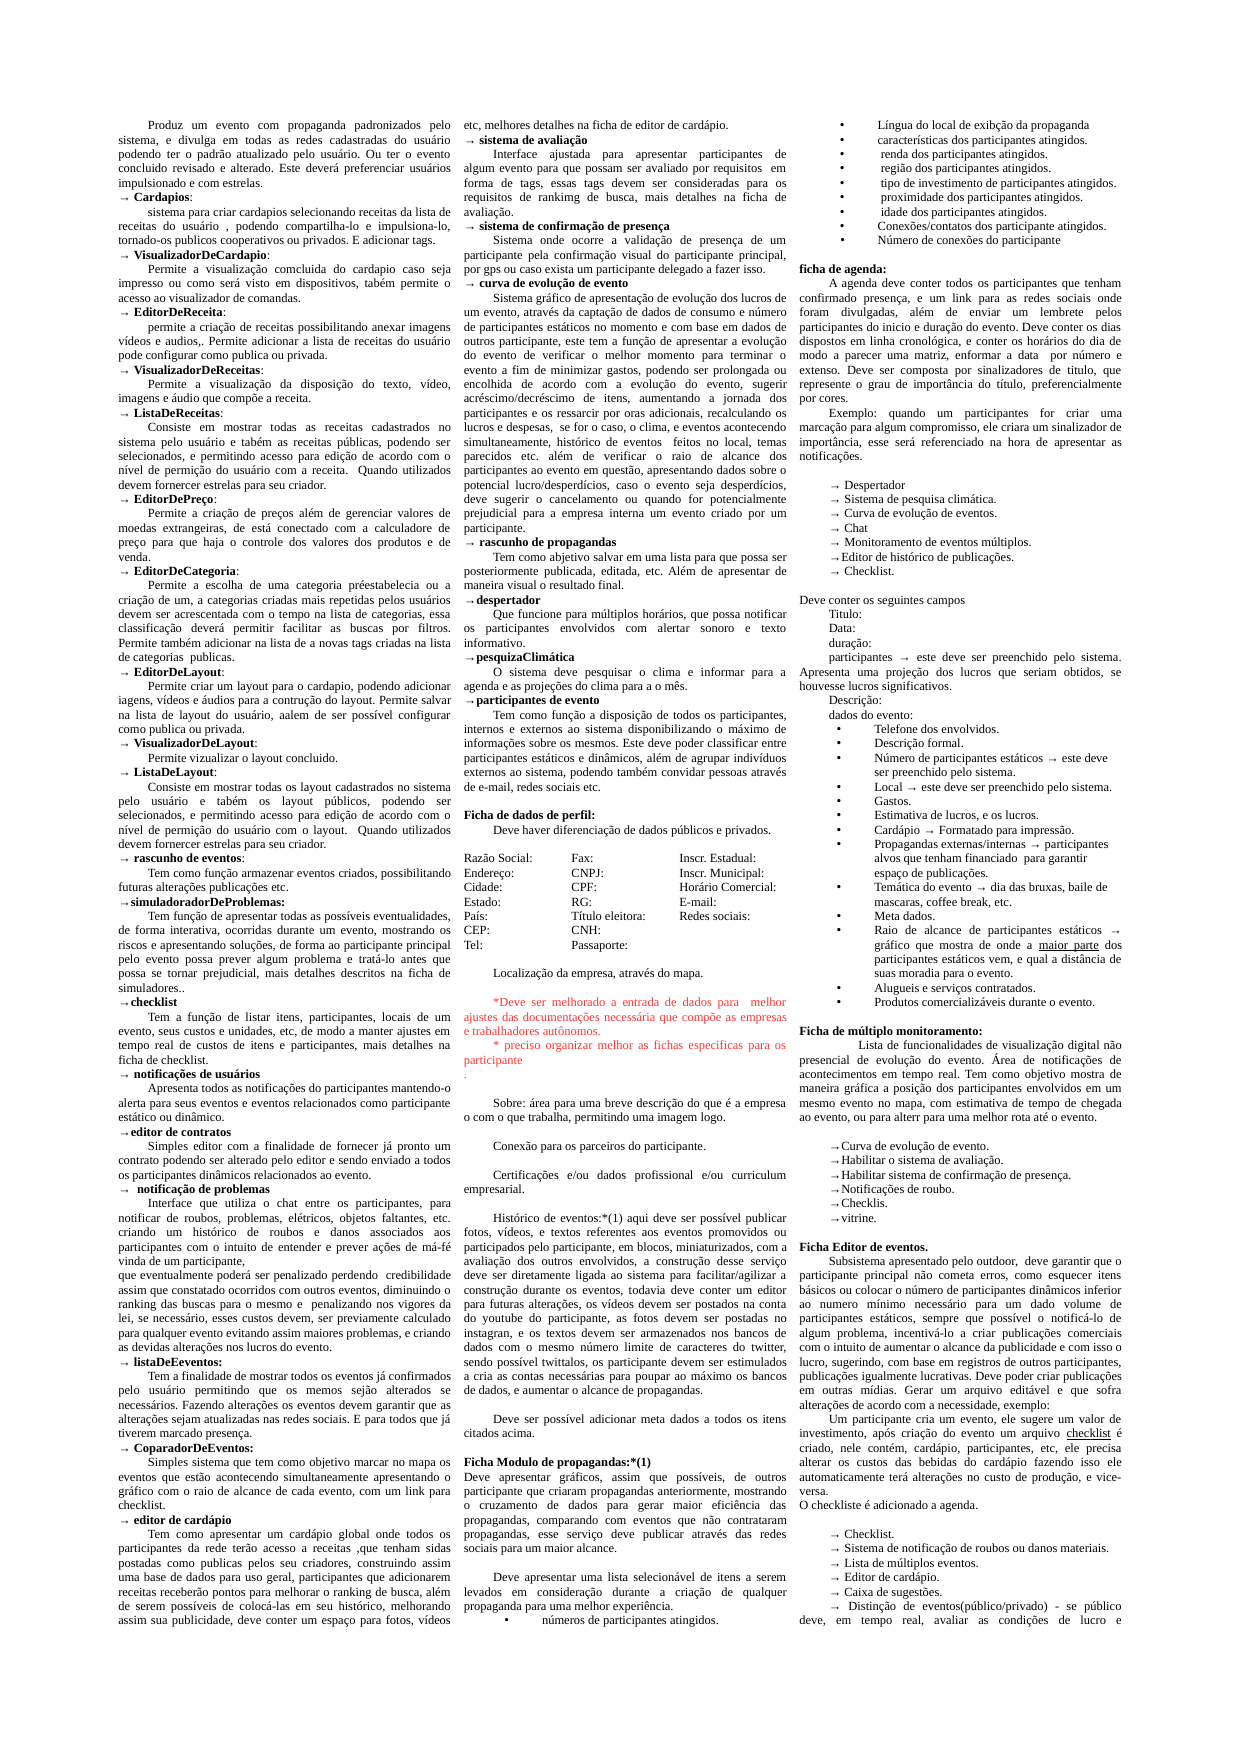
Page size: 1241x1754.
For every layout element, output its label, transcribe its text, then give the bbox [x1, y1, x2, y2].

text Ficha Editor de eventos. [799, 1239, 1122, 1254]
text Conexão para os parceiros do participante. [463, 1139, 787, 1153]
text → Sistema de pesquisa climática. [799, 492, 1122, 506]
text Descrição: [799, 693, 1122, 707]
text Permite criar um layout para o cardapio, podendo adicionar iagens, vídeos e áudios para a contrução do layout. Permite salvar na lista de layout do usuário, aalem de ser possível configurar como publica ou privada. [118, 679, 451, 736]
text → VisualizadorDeReceitas: [118, 362, 451, 377]
text Certificações e/ou dados profissional e/ou curriculum empresarial. [463, 1167, 787, 1196]
text Exemplo: quando um participantes for criar uma marcação para algum compromisso, ele criara um sinalizador de importância, esse será referenciado na hora de apresentar as notificações. [799, 406, 1122, 463]
list proximidade dos participantes atingidos. [840, 190, 1122, 204]
text → Checklist. [799, 1527, 1122, 1541]
text Subsistema apresentado pelo outdoor, deve garantir que o participante principal não cometa erros, como esquecer itens básicos ou colocar o número de participantes dinâmicos inferior ao numero mínimo necessário para um dado volume de participantes estáticos, sempre que possível o notificá-lo de algum problema, incentivá-lo a criar publicações comerciais com o intuito de aumentar o alcance da publicidade e com isso o lucro, sugerindo, com base em registros de outros participantes, publicações igualmente lucrativas. Deve poder criar publicações em outras mídias. Gerar um arquivo editável e que sofra alterações de acordo com a necessidade, exemplo: [799, 1254, 1122, 1412]
list características dos participantes atingidos. [840, 132, 1122, 147]
text etc, melhores detalhes na ficha de editor de cardápio. [463, 118, 787, 132]
text → Cardapios: [118, 190, 451, 204]
text Sistema gráfico de apresentação de evolução dos lucros de um evento, através da captação de dados de consumo e número de participantes estáticos no momento e com base em dados de outros participante, este tem a função de apresentar a evolução do evento de verificar o melhor momento para terminar o evento a fim de minimizar gastos, podendo ser prolongada ou encolhida de acordo com a evolução do evento, sugerir acréscimo/decréscimo de itens, aumentando a jornada dos participantes e os ressarcir por oras adicionais, recalculando os lucros e despesas, se for o caso, o clima, e eventos acontecendo simultaneamente, histórico de eventos feitos no local, temas parecidos etc. além de verificar o raio de alcance dos participantes ao evento em questão, apresentando dados sobre o potencial lucro/desperdícios, caso o evento seja desperdícios, deve sugerir o cancelamento ou quando for potencialmente prejudicial para a empresa interna um evento criado por um participante. [463, 291, 787, 535]
list Meta dados. [837, 909, 1122, 923]
text Tem função de apresentar todas as possíveis eventualidades, de forma interativa, ocorridas durante um evento, mostrando os riscos e apresentando soluções, de forma ao participante principal pelo evento possa prever algum problema e tratá-lo antes que possa se tornar prejudicial, mais detalhes descritos na ficha de simuladores.. [118, 909, 451, 995]
text permite a criação de receitas possibilitando anexar imagens vídeos e audios,. Permite adicionar a lista de receitas do usuário pode configurar como publica ou privada. [118, 319, 451, 362]
text O sistema deve pesquisar o clima e informar para a agenda e as projeções do clima para a o mês. [463, 664, 787, 693]
list Local → este deve ser preenchido pelo sistema. [837, 779, 1122, 794]
text O checkliste é adicionado a agenda. [799, 1498, 1122, 1512]
text Deve conter os seguintes campos [799, 592, 1122, 607]
list idade dos participantes atingidos. [840, 204, 1122, 219]
list Produtos comercializáveis durante o evento. [837, 995, 1122, 1009]
text Razão Social: [463, 851, 571, 866]
text Titulo: [799, 607, 1122, 621]
text Que funcione para múltiplos horários, que possa notificar os participantes envolvidos com alertar sonoro e texto informativo. [463, 607, 787, 650]
list Temática do evento → dia das bruxas, baile de mascaras, coffee break, etc. [837, 880, 1122, 909]
list Gastos. [837, 794, 1122, 808]
list Cardápio → Formatado para impressão. [837, 822, 1122, 837]
list Número de participantes estáticos → este deve ser preenchido pelo sistema. [837, 751, 1122, 779]
text Um participante cria um evento, ele sugere um valor de investimento, após criação do evento um arquivo checklist é criado, nele contém, cardápio, participantes, etc, ele precisa alterar os custos das bebidas do cardápio fazendo isso ele automaticamente terá alterações no custo de produção, e vice-versa. [799, 1412, 1122, 1498]
text → ListaDeReceitas: [118, 406, 451, 420]
list Alugueis e serviços contratados. [837, 981, 1122, 995]
text → rascunho de propagandas [463, 535, 787, 549]
text Passaporte: [571, 937, 679, 952]
text → Chat [799, 521, 1122, 535]
text →Notificações de roubo. [799, 1182, 1122, 1196]
text Tem a finalidade de mostrar todos os eventos já confirmados pelo usuário permitindo que os memos sejão alterados se necessários. Fazendo alterações os eventos devem garantir que as alterações sejam atualizadas nas redes sociais. E para todos que já tiverem marcado presença. [118, 1369, 451, 1441]
text Permite a escolha de uma categoria préestabelecia ou a criação de um, a categorias criadas mais repetidas pelos usuários devem ser acrescentada com o tempo na lista de categorias, essa classificação deverá permitir facilitar as buscas por filtros. Permite também adicionar na lista de a novas tags criadas na lista de categorias publicas. [118, 578, 451, 664]
text Localização da empresa, através do mapa. [463, 966, 787, 981]
text Apresenta todos as notificações do participantes mantendo-o alerta para seus eventos e eventos relacionados como participante estático ou dinâmico. [118, 1081, 451, 1124]
text participantes → este deve ser preenchido pelo sistema. Apresenta uma projeção dos lucros que seriam obtidos, se houvesse lucros significativos. [799, 650, 1122, 693]
text →Curva de evolução de evento. [799, 1139, 1122, 1153]
list Estimativa de lucros, e os lucros. [837, 808, 1122, 822]
text RG: [571, 894, 679, 909]
text →checklist [118, 995, 451, 1009]
text * preciso organizar melhor as fichas especificas para os participante [463, 1038, 787, 1067]
text Tem como função a disposição de todos os participantes, internos e externos ao sistema disponibilizando o máximo de informações sobre os mesmos. Este deve poder classificar entre participantes estáticos e dinâmicos, além de agrupar indivíduos externos ao sistema, podendo também convidar pessoas através de e-mail, redes sociais etc. [463, 707, 787, 794]
text → ListaDeLayout: [118, 765, 451, 779]
text *Deve ser melhorado a entrada de dados para melhor ajustes das documentações necessária que compõe as empresas e trabalhadores autônomos. [463, 995, 787, 1038]
text → EditorDePreço: [118, 492, 451, 506]
text Histórico de eventos:*(1) aqui deve ser possível publicar fotos, vídeos, e textos referentes aos eventos promovidos ou participados pelo participante, em blocos, miniaturizados, com a avaliação dos outros envolvidos, a construção desse serviço deve ser diretamente ligada ao sistema para facilitar/agilizar a construção durante os eventos, todavia deve conter um editor para futuras alterações, os vídeos devem ser postados na conta do youtube do participante, as fotos devem ser postadas no instagran, e os textos devem ser armazenados nos bancos de dados com o mesmo número limite de caracteres do twitter, sendo possível twittalos, os participante devem ser estimulados a cria as contas necessárias para poupar ao máximo os bancos de dados, e aumentar o alcance de propagandas. [463, 1211, 787, 1397]
text → rascunho de eventos: [118, 851, 451, 866]
text Simples sistema que tem como objetivo marcar no mapa os eventos que estão acontecendo simultaneamente apresentando o gráfico com o raio de alcance de cada evento, com um link para checklist. [118, 1455, 451, 1512]
text Consiste em mostrar todas os layout cadastrados no sistema pelo usuário e tabém os layout públicos, podendo ser selecionados, e permitindo acesso para edição de acordo com o nível de permição do usuário com o layout. Quando utilizados devem fornercer estrelas para seu criador. [118, 779, 451, 851]
list Número de conexões do participante [840, 233, 1122, 247]
text CEP: [463, 923, 571, 937]
list região dos participantes atingidos. [840, 161, 1122, 176]
text Simples editor com a finalidade de fornecer já pronto um contrato podendo ser alterado pelo editor e sendo enviado a todos os participantes dinâmicos relacionados ao evento. [118, 1139, 451, 1182]
text → EditorDeCategoria: [118, 564, 451, 578]
text Cidade: [463, 880, 571, 894]
text → Lista de múltiplos eventos. [799, 1556, 1122, 1570]
text CNPJ: [571, 866, 679, 880]
text →simuladoradorDeProblemas: [118, 894, 451, 909]
text Permite vizualizar o layout concluido. [118, 751, 451, 765]
text Interface ajustada para apresentar participantes de algum evento para que possam ser avaliado por requisitos em forma de tags, essas tags devem ser consideradas para os requisitos de rankimg de busca, mais detalhes na ficha de avaliação. [463, 147, 787, 219]
text Produz um evento com propaganda padronizados pelo sistema, e divulga em todas as redes cadastradas do usuário podendo ter o padrão atualizado pelo usuário. Ou ter o evento concluido revisado e alterado. Este deverá preferenciar usuários impulsionado e com estrelas. [118, 118, 451, 190]
text Deve apresentar uma lista selecionável de itens a serem levados em consideração durante a criação de qualquer propaganda para uma melhor experiência. [463, 1570, 787, 1613]
text Tem como apresentar um cardápio global onde todos os participantes da rede terão acesso a receitas ,que tenham sidas postadas como publicas pelos seu criadores, construindo assim uma base de dados para uso geral, participantes que adicionarem receitas receberão pontos para melhorar o ranking de busca, além de serem possíveis de colocá-las em seu histórico, melhorando assim sua publicidade, deve conter um espaço para fotos, vídeos [118, 1527, 451, 1627]
text → VisualizadorDeCardapio: [118, 247, 451, 262]
text Tem a função de listar itens, participantes, locais de um evento, seus custos e unidades, etc, de modo a manter ajustes em tempo real de custos de itens e participantes, mais detalhes na ficha de checklist. [118, 1009, 451, 1067]
text A agenda deve conter todos os participantes que tenham confirmado presença, e um link para as redes sociais onde foram divulgadas, além de enviar um lembrete pelos participantes do inicio e duração do evento. Deve conter os dias dispostos em linha cronológica, e conter os horários do dia de modo a parecer uma matriz, enformar a data por número e extenso. Deve ser composta por sinalizadores de titulo, que represente o grau de importância do título, preferencialmente por cores. [799, 276, 1122, 406]
list Língua do local de exibção da propaganda [840, 118, 1122, 132]
text Sistema onde ocorre a validação de presença de um participante pela confirmação visual do participante principal, por gps ou caso exista um participante delegado a fazer isso. [463, 233, 787, 276]
text Deve apresentar gráficos, assim que possíveis, de outros participante que criaram propagandas anteriormente, mostrando o cruzamento de dados para gerar maior eficiência das propagandas, comparando com eventos que não contrataram propagandas, esse serviço deve publicar através das redes sociais para um maior alcance. [463, 1469, 787, 1556]
list Descrição formal. [837, 736, 1122, 751]
text Fax: [571, 851, 679, 866]
text →vitrine. [799, 1211, 1122, 1225]
text Horário Comercial: [679, 880, 787, 894]
text → Despertador [799, 477, 1122, 492]
text → listaDeEeventos: [118, 1354, 451, 1369]
text → curva de evolução de evento [463, 276, 787, 291]
text → VisualizadorDeLayout: [118, 736, 451, 751]
list tipo de investimento de participantes atingidos. [840, 176, 1122, 190]
text →despertador [463, 592, 787, 607]
text Tel: [463, 937, 571, 952]
text Ficha de dados de perfil: [463, 808, 787, 822]
text Lista de funcionalidades de visualização digital não presencial de evolução do evento. Área de notificações de acontecimentos em tempo real. Tem como objetivo mostra de maneira gráfica a posição dos participantes envolvidos em um mesmo evento no mapa, com estimativa de tempo de chegada ao evento, ou para alterr para uma melhor rota até o evento. [799, 1038, 1122, 1124]
text →Habilitar sistema de confirmação de presença. [799, 1167, 1122, 1182]
text . [463, 1067, 787, 1081]
text → sistema de confirmação de presença [463, 219, 787, 233]
text dados do evento: [799, 707, 1122, 722]
text Permite a visualização da disposição do texto, vídeo, imagens e áudio que compõe a receita. [118, 377, 451, 406]
text → Sistema de notificação de roubos ou danos materiais. [799, 1541, 1122, 1556]
list Conexões/contatos dos participante atingidos. [840, 219, 1122, 233]
text Deve haver diferenciação de dados públicos e privados. [463, 822, 787, 837]
text →editor de contratos [118, 1124, 451, 1139]
text Inscr. Municipal: [679, 866, 787, 880]
text E-mail: [679, 894, 787, 909]
list números de participantes atingidos. [504, 1613, 787, 1627]
text sistema para criar cardapios selecionando receitas da lista de receitas do usuário , podendo compartilha-lo e impulsiona-lo, tornado-os publicos cooperativos ou privados. E adicionar tags. [118, 204, 451, 247]
list renda dos participantes atingidos. [840, 147, 1122, 161]
text →participantes de evento [463, 693, 787, 707]
text → Curva de evolução de eventos. [799, 506, 1122, 521]
text Ficha Modulo de propagandas:*(1) [463, 1455, 787, 1469]
text →pesquizaClimática [463, 650, 787, 664]
text duração: [799, 636, 1122, 650]
list Propagandas externas/internas → participantes alvos que tenham financiado para garantir espaço de publicações. [837, 837, 1122, 880]
text Inscr. Estadual: [679, 851, 787, 866]
text Estado: [463, 894, 571, 909]
text → Caixa de sugestões. [799, 1584, 1122, 1599]
text → notificações de usuários [118, 1067, 451, 1081]
list Telefone dos envolvidos. [837, 722, 1122, 736]
text Consiste em mostrar todas as receitas cadastrados no sistema pelo usuário e tabém as receitas públicas, podendo ser selecionados, e permitindo acesso para edição de acordo com o nível de permição do usuário com a receita. Quando utilizados devem fornercer estrelas para seu criador. [118, 420, 451, 492]
text → notificação de problemas [118, 1182, 451, 1196]
text → EditorDeLayout: [118, 664, 451, 679]
text Endereço: [463, 866, 571, 880]
text Data: [799, 621, 1122, 636]
text → sistema de avaliação [463, 132, 787, 147]
text Interface que utiliza o chat entre os participantes, para notificar de roubos, problemas, elétricos, objetos faltantes, etc. criando um histórico de roubos e danos associados aos participantes com o intuito de entender e prever ações de má-fé vinda de um participante, [118, 1196, 451, 1268]
text →Editor de histórico de publicações. [799, 549, 1122, 564]
text → Monitoramento de eventos múltiplos. [799, 535, 1122, 549]
text Tem como abjetivo salvar em uma lista para que possa ser posteriormente publicada, editada, etc. Além de apresentar de maneira visual o resultado final. [463, 549, 787, 592]
text Permite a criação de preços além de gerenciar valores de moedas extrangeiras, de está conectado com a calculadore de preço para que haja o controle dos valores dos produtos e de venda. [118, 506, 451, 564]
list Raio de alcance de participantes estáticos → gráfico que mostra de onde a maior parte dos participantes estáticos vem, e qual a distância de suas moradia para o evento. [837, 923, 1122, 981]
text Sobre: área para uma breve descrição do que é a empresa o com o que trabalha, permitindo uma imagem logo. [463, 1096, 787, 1124]
text →Checklis. [799, 1196, 1122, 1211]
text Ficha de múltiplo monitoramento: [799, 1024, 1122, 1038]
text Redes sociais: [679, 909, 787, 923]
text → EditorDeReceita: [118, 305, 451, 319]
text → CoparadorDeEventos: [118, 1441, 451, 1455]
text → Distinção de eventos(público/privado) - se público deve, em tempo real, avaliar as condições de lucro e [799, 1599, 1122, 1627]
text → editor de cardápio [118, 1512, 451, 1527]
text →Habilitar o sistema de avaliação. [799, 1153, 1122, 1167]
text → Checklist. [799, 564, 1122, 578]
text Deve ser possível adicionar meta dados a todos os itens citados acima. [463, 1412, 787, 1441]
text Permite a visualização comcluida do cardapio caso seja impresso ou como será visto em dispositivos, tabém permite o acesso ao visualizador de comandas. [118, 262, 451, 305]
text que eventualmente poderá ser penalizado perdendo credibilidade assim que constatado ocorridos com outros eventos, diminuindo o ranking das buscas para o mesmo e penalizando nos vigores da lei, se necessário, esses custos devem, ser previamente calculado para qualquer evento evitando assim maiores problemas, e criando as devidas alterações nos lucros do evento. [118, 1268, 451, 1354]
text → Editor de cardápio. [799, 1570, 1122, 1584]
text CPF: [571, 880, 679, 894]
text CNH: [571, 923, 679, 937]
text Tem como função armazenar eventos criados, possibilitando futuras alterações publicações etc. [118, 866, 451, 894]
text País: [463, 909, 571, 923]
text Título eleitora: [571, 909, 679, 923]
text ficha de agenda: [799, 262, 1122, 276]
